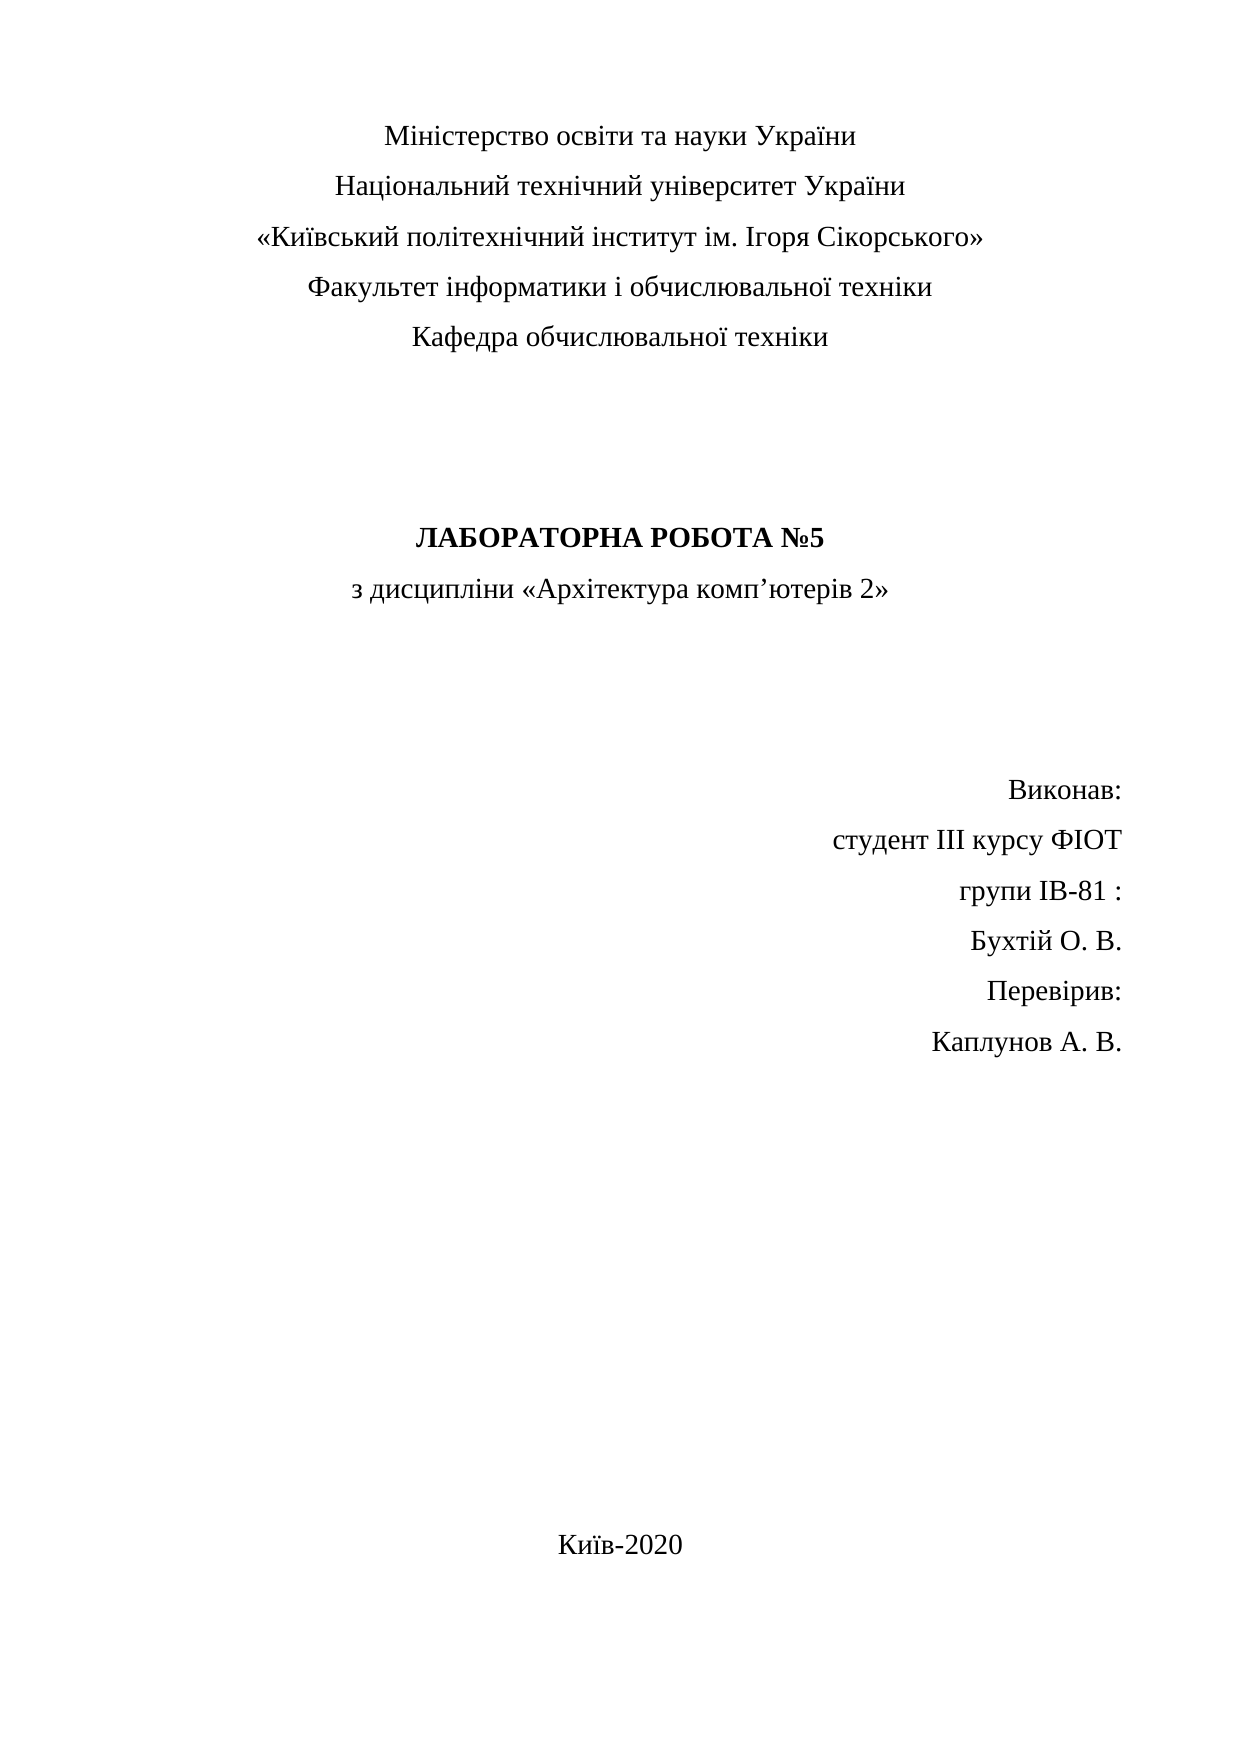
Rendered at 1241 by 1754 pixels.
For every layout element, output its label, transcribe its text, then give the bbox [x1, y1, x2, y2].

text Перевірив: [118, 973, 1122, 1007]
text студент III курсу ФІОТ [118, 822, 1122, 856]
text Бухтій О. В. [118, 923, 1122, 957]
text Кафедра обчислювальної техніки [118, 319, 1122, 353]
text Факультет інформатики і обчислювальної техніки [118, 269, 1122, 303]
text Каплунов А. В. [118, 1024, 1122, 1057]
text групи ІВ-81 : [118, 873, 1122, 906]
text Київ-2020 [118, 1527, 1122, 1560]
text «Київський політехнічний інститут ім. Ігоря Сікорського» [118, 219, 1122, 252]
text з дисципліни «Архітектура компʼютерів 2» [118, 571, 1122, 604]
text Міністерство освіти та науки України [118, 118, 1122, 152]
text ЛАБОРАТОРНА РОБОТА №5 [118, 521, 1122, 554]
text Виконав: [118, 772, 1122, 806]
text Національний технічний університет України [118, 168, 1122, 202]
